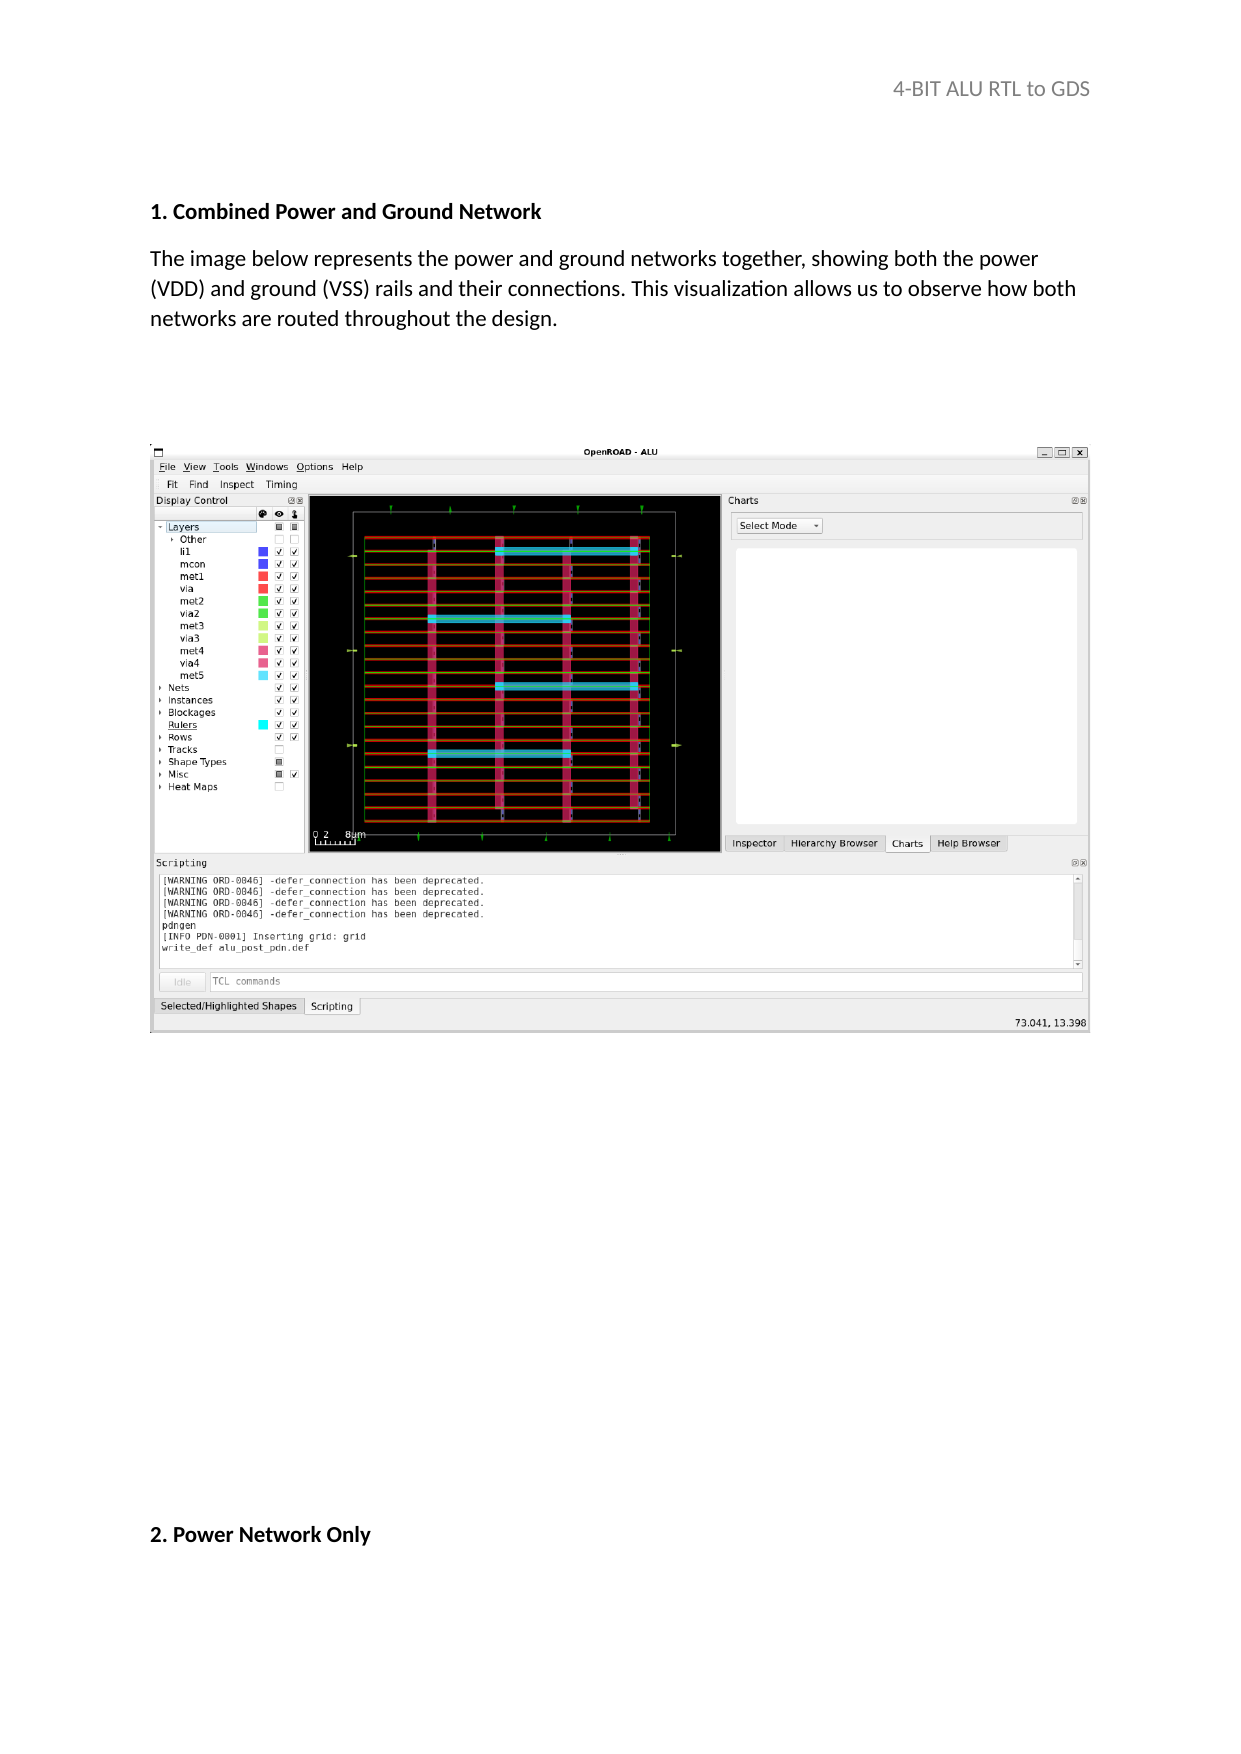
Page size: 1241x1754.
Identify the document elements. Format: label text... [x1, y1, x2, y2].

text 1. Combined Power and Ground Network [150, 197, 1090, 225]
text 2. Power Network Only [150, 1520, 1090, 1548]
text The image below represents the power and ground networks together, showing both the power (VDD) and ground (VSS) rails and their connections. This visualization allows us to observe how both networks are routed throughout the design. [150, 244, 1090, 332]
picture [150, 444, 1091, 1033]
